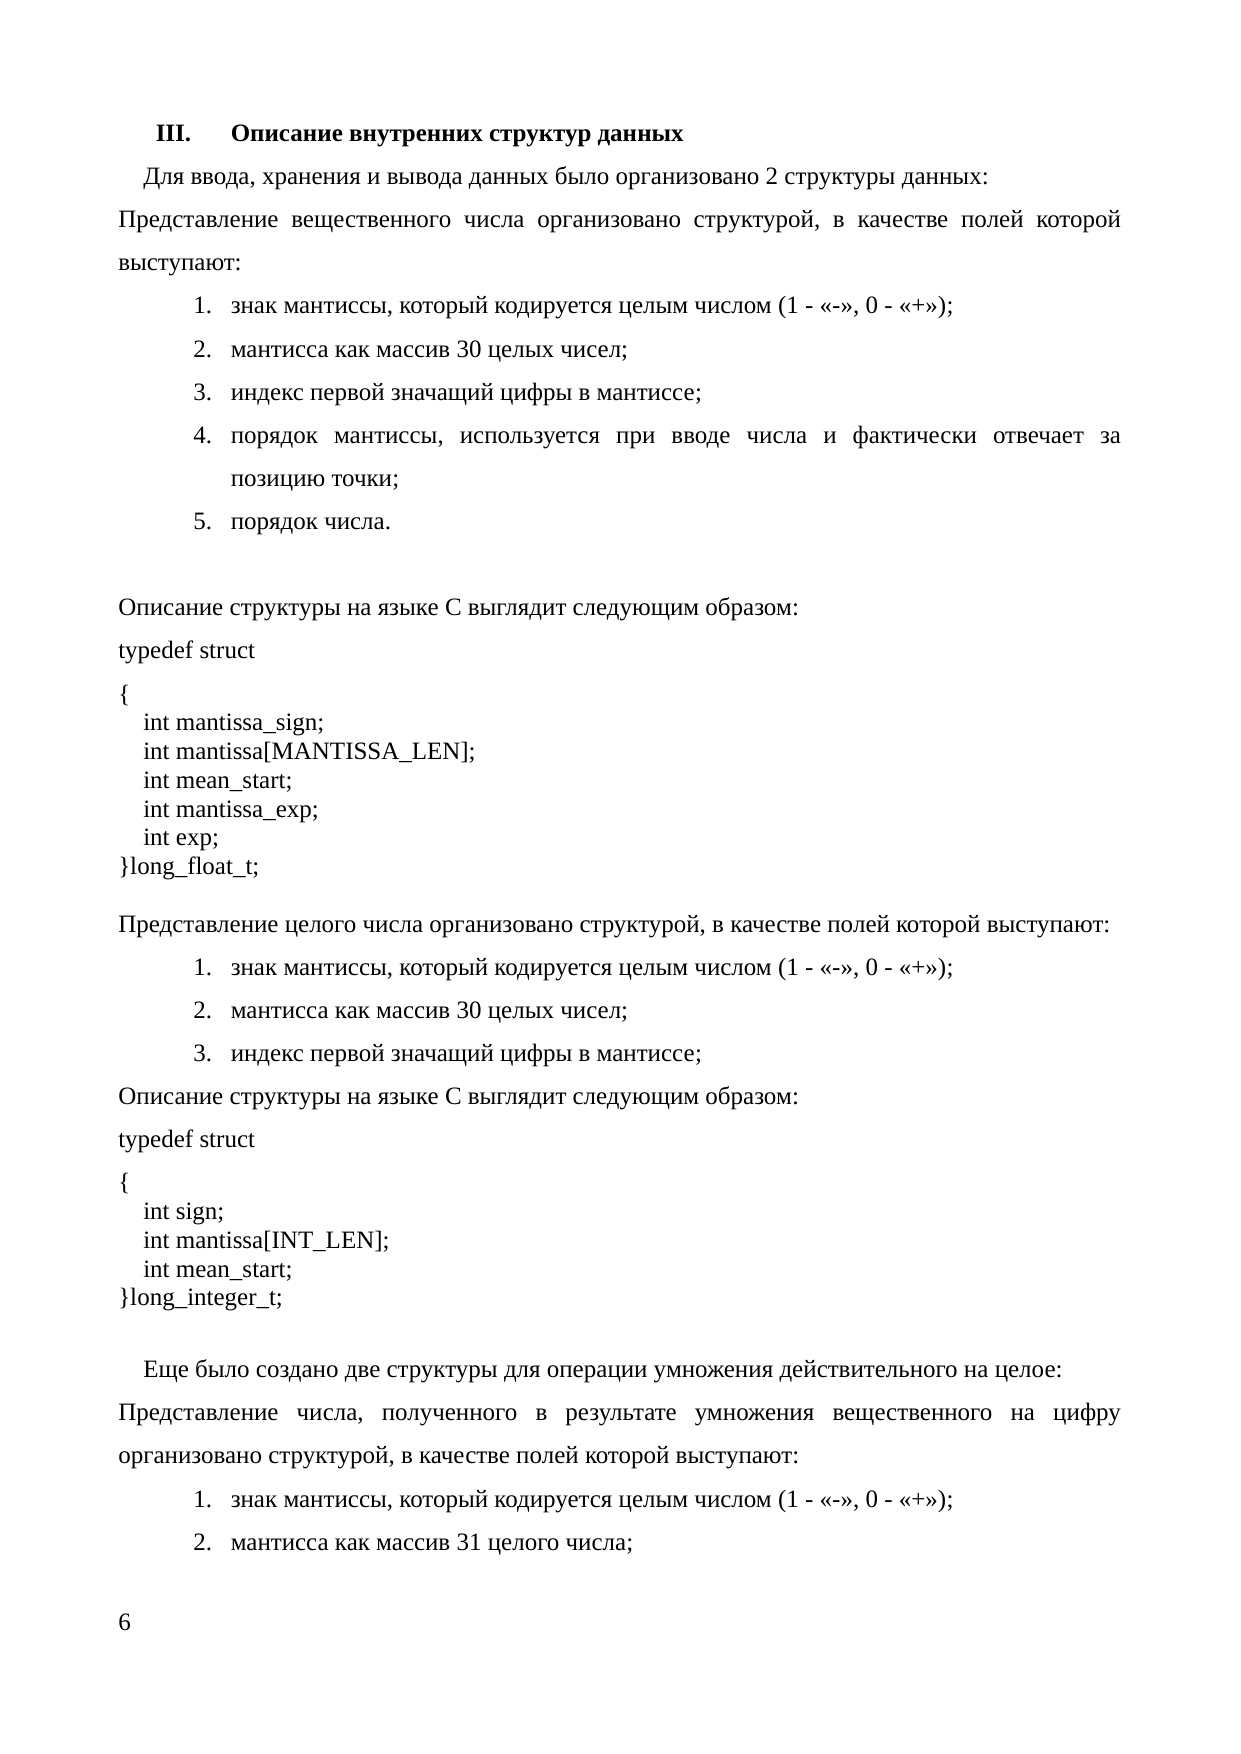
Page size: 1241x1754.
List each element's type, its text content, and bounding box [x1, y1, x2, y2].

text int sign; [118, 1196, 1122, 1225]
text int mantissa[MANTISSA_LEN]; [118, 736, 1122, 765]
list знак мантиссы, который кодируется целым числом (1 - «-», 0 - «+»); [193, 291, 1122, 319]
text { [118, 679, 1122, 707]
text Еще было создано две структуры для операции умножения действительного на целое: [118, 1354, 1122, 1383]
list знак мантиссы, который кодируется целым числом (1 - «-», 0 - «+»); [193, 952, 1122, 981]
list мантисса как массив 30 целых чисел; [193, 334, 1122, 362]
text Представление вещественного числа организовано структурой, в качестве полей которой выступают: [118, 204, 1122, 276]
text Описание структуры на языке C выглядит следующим образом: [118, 1081, 1122, 1110]
list индекс первой значащий цифры в мантиссе; [193, 377, 1122, 406]
text int exp; [118, 822, 1122, 851]
list Описание внутренних структур данных [156, 118, 1122, 147]
list мантисса как массив 30 целых чисел; [193, 995, 1122, 1024]
text { [118, 1167, 1122, 1196]
text int mean_start; [118, 1254, 1122, 1282]
text int mean_start; [118, 765, 1122, 794]
text Представление числа, полученного в результате умножения вещественного на цифру организовано структурой, в качестве полей которой выступают: [118, 1397, 1122, 1469]
text Представление целого числа организовано структурой, в качестве полей которой выступают: [118, 909, 1122, 937]
text Для ввода, хранения и вывода данных было организовано 2 структуры данных: [118, 161, 1122, 190]
text Описание структуры на языке C выглядит следующим образом: [118, 592, 1122, 621]
list мантисса как массив 31 целого числа; [193, 1527, 1122, 1556]
text int mantissa_exp; [118, 794, 1122, 822]
text }long_float_t; [118, 851, 1122, 880]
text int mantissa[INT_LEN]; [118, 1225, 1122, 1254]
text typedef struct [118, 636, 1122, 664]
text typedef struct [118, 1124, 1122, 1153]
list порядок числа. [193, 506, 1122, 535]
text }long_integer_t; [118, 1282, 1122, 1311]
list порядок мантиссы, используется при вводе числа и фактически отвечает за позицию точки; [193, 420, 1122, 492]
list индекс первой значащий цифры в мантиссе; [193, 1038, 1122, 1067]
list знак мантиссы, который кодируется целым числом (1 - «-», 0 - «+»); [193, 1484, 1122, 1512]
text int mantissa_sign; [118, 707, 1122, 736]
